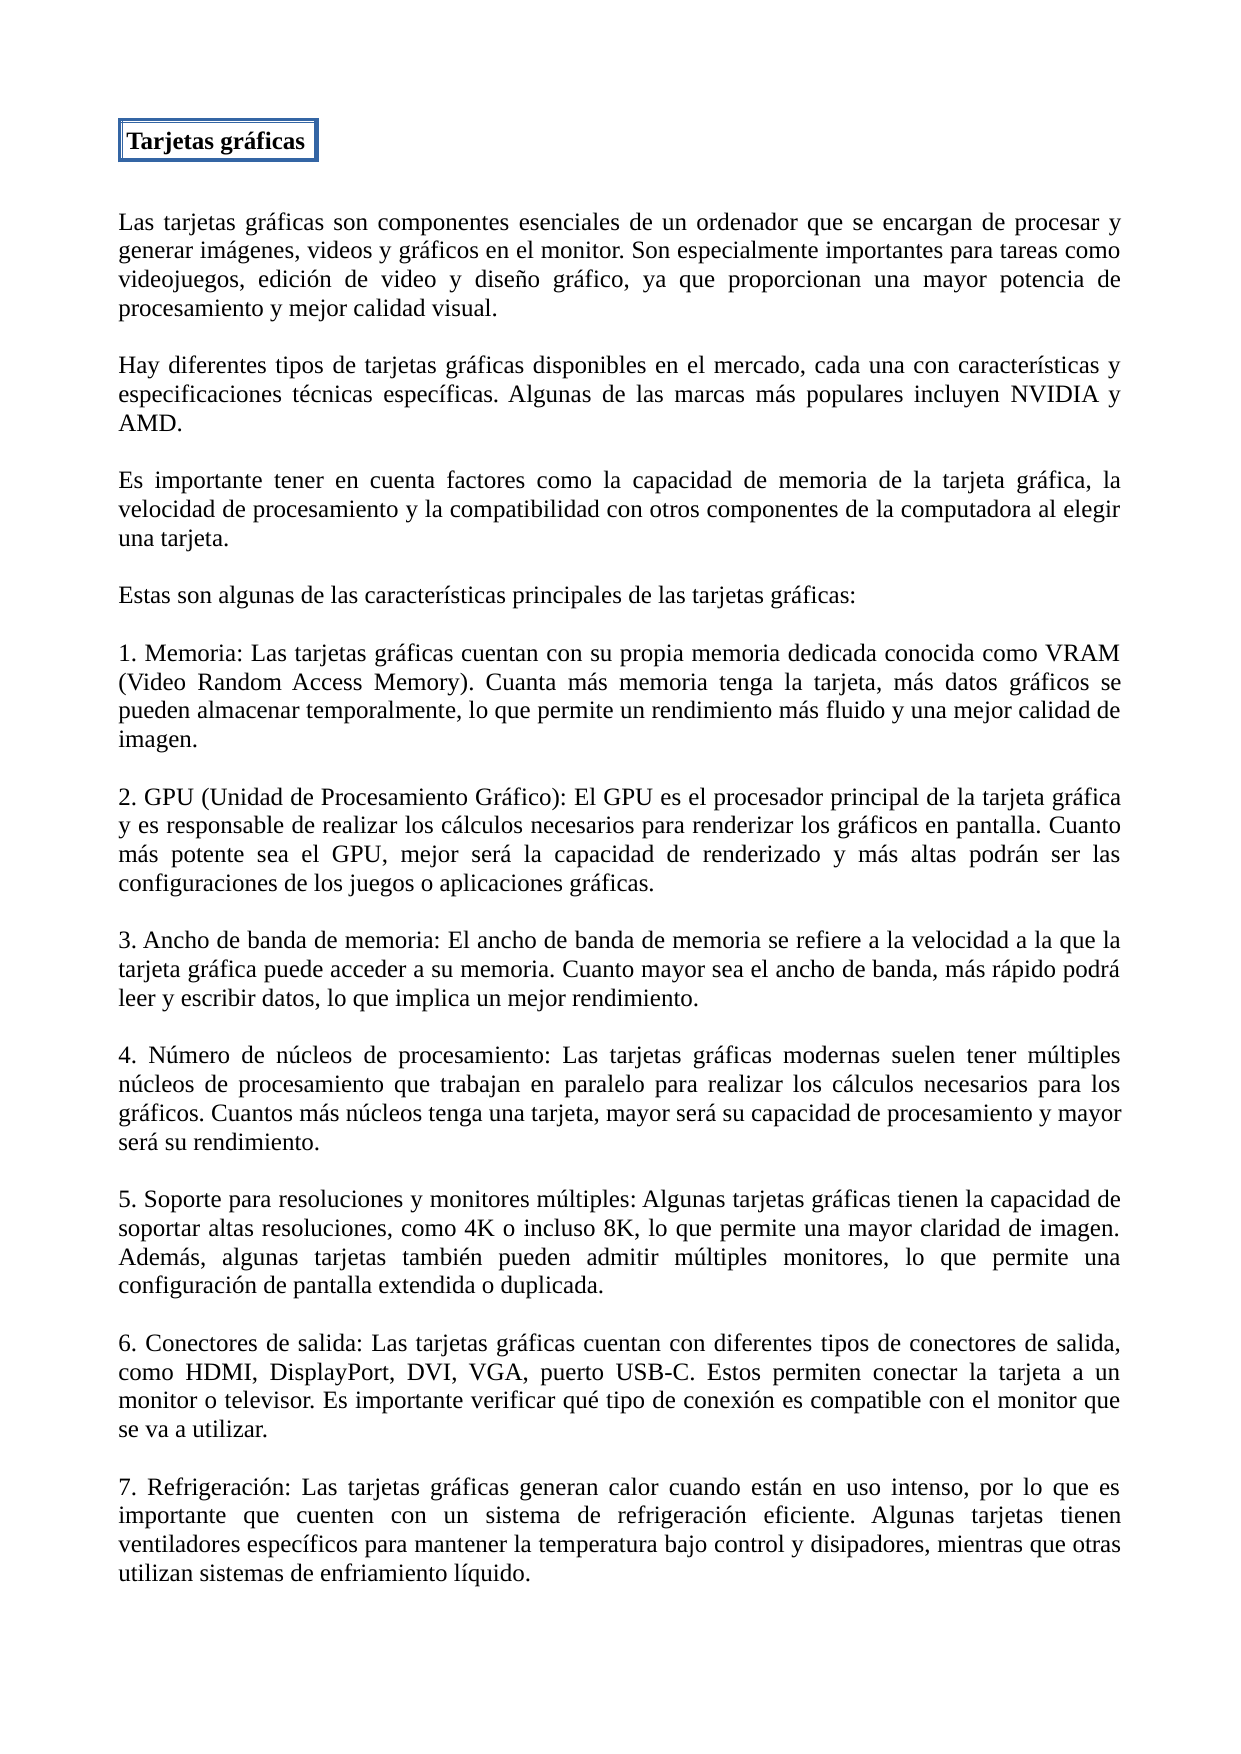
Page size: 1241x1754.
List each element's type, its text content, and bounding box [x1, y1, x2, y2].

text [319, 118, 1122, 162]
text Tarjetas gráficas [123, 123, 314, 158]
text Es importante tener en cuenta factores como la capacidad de memoria de la tarjeta gráfica, la velocidad de procesamiento y la compatibilidad con otros componentes de la computadora al elegir una tarjeta. [118, 466, 1122, 552]
text 1. Memoria: Las tarjetas gráficas cuentan con su propia memoria dedicada conocida como VRAM (Video Random Access Memory). Cuanta más memoria tenga la tarjeta, más datos gráficos se pueden almacenar temporalmente, lo que permite un rendimiento más fluido y una mejor calidad de imagen. [118, 638, 1122, 753]
text 5. Soporte para resoluciones y monitores múltiples: Algunas tarjetas gráficas tienen la capacidad de soportar altas resoluciones, como 4K o incluso 8K, lo que permite una mayor claridad de imagen. Además, algunas tarjetas también pueden admitir múltiples monitores, lo que permite una configuración de pantalla extendida o duplicada. [118, 1184, 1122, 1299]
text 7. Refrigeración: Las tarjetas gráficas generan calor cuando están en uso intenso, por lo que es importante que cuenten con un sistema de refrigeración eficiente. Algunas tarjetas tienen ventiladores específicos para mantener la temperatura bajo control y disipadores, mientras que otras utilizan sistemas de enfriamiento líquido. [118, 1472, 1122, 1587]
text 4. Número de núcleos de procesamiento: Las tarjetas gráficas modernas suelen tener múltiples núcleos de procesamiento que trabajan en paralelo para realizar los cálculos necesarios para los gráficos. Cuantos más núcleos tenga una tarjeta, mayor será su capacidad de procesamiento y mayor será su rendimiento. [118, 1041, 1122, 1156]
text Las tarjetas gráficas son componentes esenciales de un ordenador que se encargan de procesar y generar imágenes, videos y gráficos en el monitor. Son especialmente importantes para tareas como videojuegos, edición de video y diseño gráfico, ya que proporcionan una mayor potencia de procesamiento y mejor calidad visual. [118, 207, 1122, 322]
text Estas son algunas de las características principales de las tarjetas gráficas: [118, 581, 1122, 609]
text 6. Conectores de salida: Las tarjetas gráficas cuentan con diferentes tipos de conectores de salida, como HDMI, DisplayPort, DVI, VGA, puerto USB-C. Estos permiten conectar la tarjeta a un monitor o televisor. Es importante verificar qué tipo de conexión es compatible con el monitor que se va a utilizar. [118, 1328, 1122, 1443]
text 2. GPU (Unidad de Procesamiento Gráfico): El GPU es el procesador principal de la tarjeta gráfica y es responsable de realizar los cálculos necesarios para renderizar los gráficos en pantalla. Cuanto más potente sea el GPU, mejor será la capacidad de renderizado y más altas podrán ser las configuraciones de los juegos o aplicaciones gráficas. [118, 782, 1122, 897]
text 3. Ancho de banda de memoria: El ancho de banda de memoria se refiere a la velocidad a la que la tarjeta gráfica puede acceder a su memoria. Cuanto mayor sea el ancho de banda, más rápido podrá leer y escribir datos, lo que implica un mejor rendimiento. [118, 926, 1122, 1012]
text Hay diferentes tipos de tarjetas gráficas disponibles en el mercado, cada una con características y especificaciones técnicas específicas. Algunas de las marcas más populares incluyen NVIDIA y AMD. [118, 351, 1122, 437]
